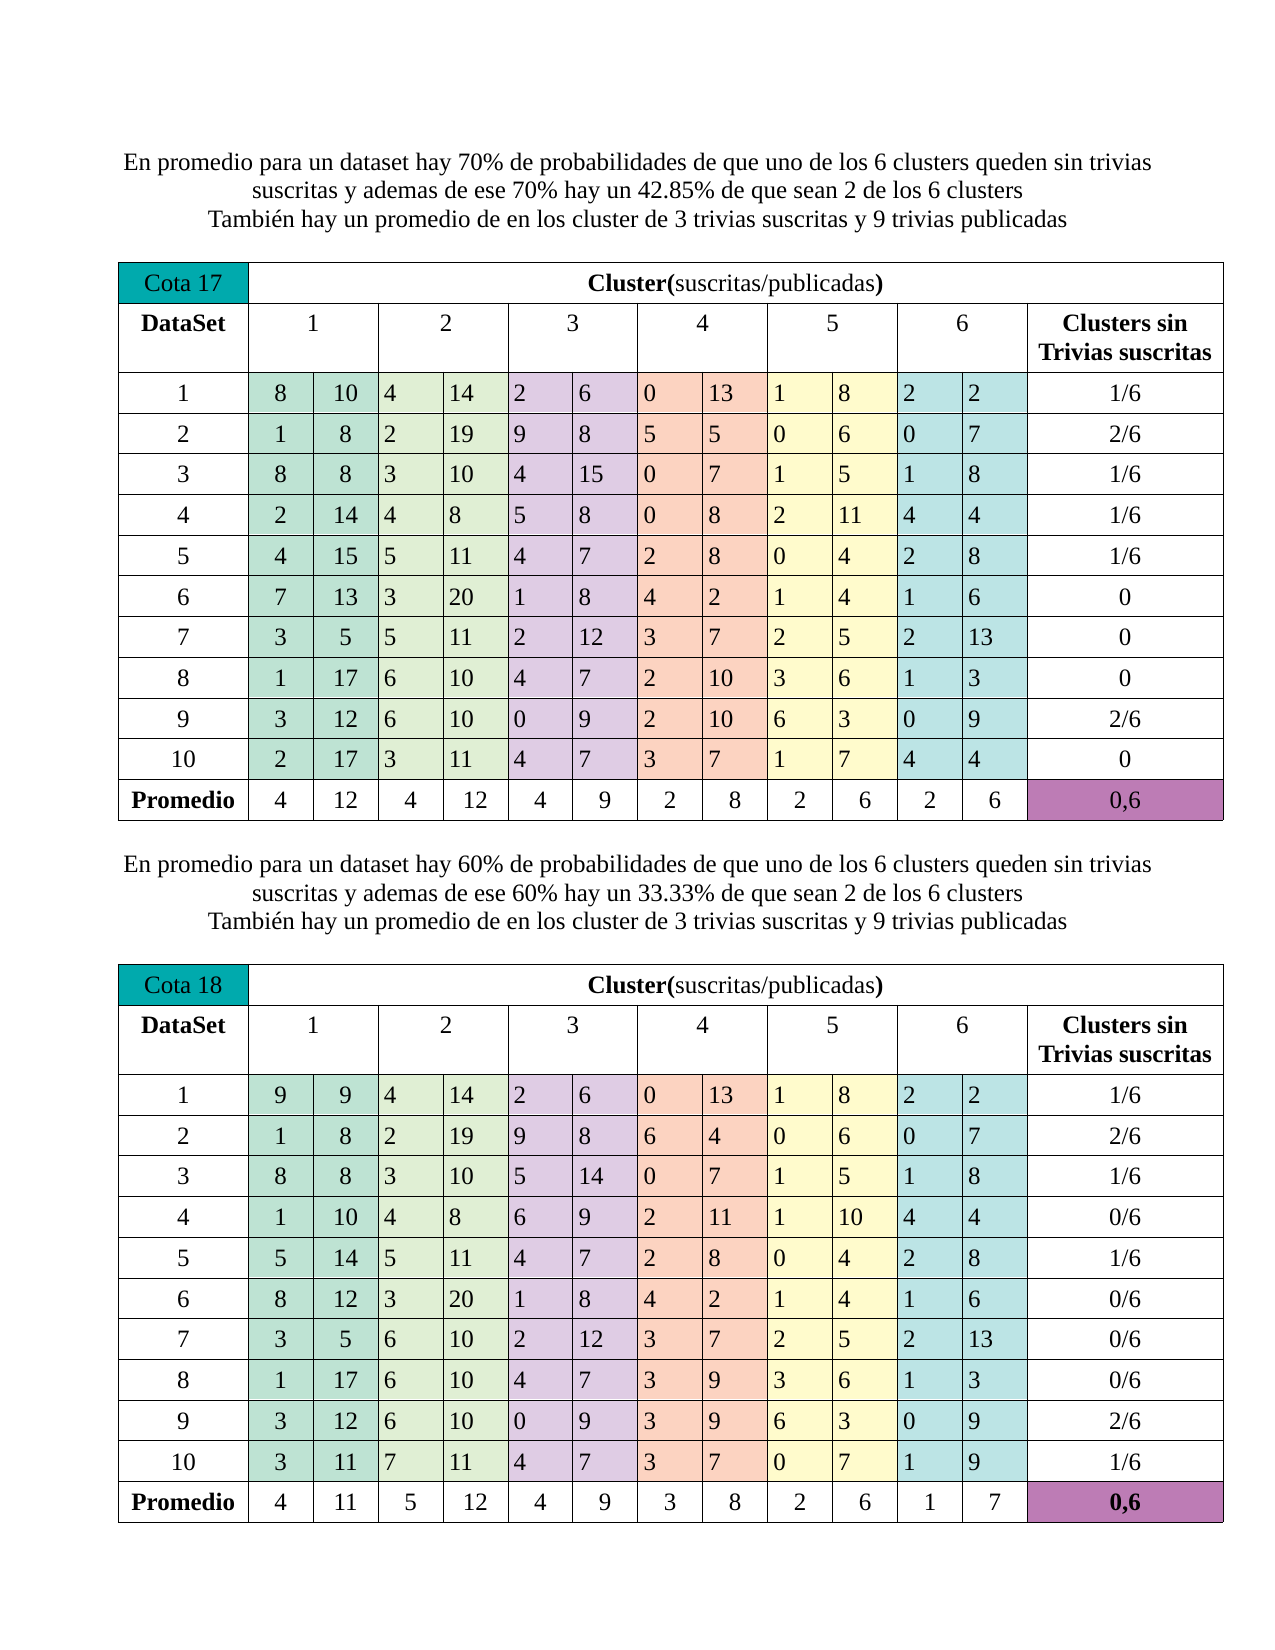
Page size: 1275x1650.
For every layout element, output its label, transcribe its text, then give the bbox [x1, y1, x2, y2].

table_cell 6 [963, 780, 1027, 820]
table_cell 4 [509, 780, 572, 820]
table_cell 14 [444, 1075, 508, 1114]
table_cell 9 [119, 1401, 248, 1440]
table_cell 5 [509, 495, 572, 534]
table_cell 2 [768, 1319, 832, 1359]
text En promedio para un dataset hay 70% de probabilidades de que uno de los 6 clusters queden sin trivias suscritas y ademas de ese 70% hay un 42.85% de que sean 2 de los 6 clusters [118, 147, 1157, 204]
table_cell 15 [314, 536, 378, 575]
table_cell 8 [573, 414, 637, 453]
table_cell 1 [898, 1441, 962, 1481]
table_cell 1 [249, 658, 313, 697]
table_cell 4 [119, 495, 248, 534]
table_cell 4 [509, 658, 572, 697]
table_cell 13 [963, 617, 1027, 657]
table_cell 8 [703, 495, 767, 534]
table_cell 3 [119, 1156, 248, 1196]
table_cell 11 [444, 1441, 508, 1481]
table_cell 5 [703, 414, 767, 453]
table_cell 12 [314, 780, 378, 820]
table_cell 0 [1028, 576, 1223, 616]
table_cell 7 [573, 658, 637, 697]
table_cell 5 [768, 1006, 897, 1074]
table_cell 8 [573, 495, 637, 534]
table_cell 14 [314, 495, 378, 534]
table_cell 1 [249, 1197, 313, 1237]
table_cell 12 [573, 617, 637, 657]
table_cell 13 [314, 576, 378, 616]
table_cell 1 [249, 1116, 313, 1155]
table_cell 5 [379, 1482, 443, 1522]
table_header Cota 17 [119, 263, 248, 303]
table_cell 17 [314, 658, 378, 697]
table_cell 9 [703, 1401, 767, 1440]
table_cell 13 [703, 373, 767, 412]
table_cell 2 [898, 617, 962, 657]
table_cell Promedio [119, 1482, 248, 1522]
table_cell 9 [573, 780, 637, 820]
table_cell 2 [379, 304, 508, 372]
table_cell 14 [573, 1156, 637, 1196]
table_cell 3 [638, 1441, 702, 1481]
table_cell 7 [379, 1441, 443, 1481]
table_cell 6 [573, 1075, 637, 1114]
table_cell 9 [963, 1401, 1027, 1440]
table_cell 2 [703, 1279, 767, 1318]
table_cell 7 [703, 1156, 767, 1196]
table_cell 13 [703, 1075, 767, 1114]
table_cell 12 [444, 780, 508, 820]
table_cell 1 [898, 454, 962, 494]
text En promedio para un dataset hay 60% de probabilidades de que uno de los 6 clusters queden sin trivias suscritas y ademas de ese 60% hay un 33.33% de que sean 2 de los 6 clusters [118, 849, 1157, 906]
table_cell 4 [833, 536, 897, 575]
table_cell 6 [509, 1197, 572, 1237]
table_cell 2 [898, 780, 962, 820]
table_cell 0 [898, 699, 962, 738]
table_cell 8 [314, 414, 378, 453]
table_cell 1 [249, 1006, 378, 1074]
table_cell 14 [444, 373, 508, 412]
table_cell 11 [444, 536, 508, 575]
table_cell 0 [1028, 658, 1223, 697]
table_cell 10 [444, 1360, 508, 1399]
table_cell 5 [119, 536, 248, 575]
table_cell 7 [703, 1319, 767, 1359]
table_header Cota 18 [119, 965, 248, 1005]
table_cell 10 [119, 1441, 248, 1481]
table_cell 6 [963, 1279, 1027, 1318]
table_cell 7 [703, 739, 767, 779]
table_cell 11 [444, 739, 508, 779]
table_cell 9 [573, 1482, 637, 1522]
table_cell 6 [833, 1360, 897, 1399]
table_cell 2 [768, 495, 832, 534]
table_cell 0 [768, 414, 832, 453]
table_cell 4 [509, 1360, 572, 1399]
table_cell 0 [638, 454, 702, 494]
table_cell 7 [963, 1482, 1027, 1522]
table_cell 4 [638, 1279, 702, 1318]
table_cell 0 [509, 699, 572, 738]
table_cell 2 [768, 780, 832, 820]
table_cell 4 [898, 739, 962, 779]
table_cell 7 [573, 1238, 637, 1277]
table_cell 0 [898, 1116, 962, 1155]
table_cell 11 [314, 1482, 378, 1522]
table_cell 1 [898, 1279, 962, 1318]
table_cell 4 [898, 1197, 962, 1237]
table_cell 1 [898, 1360, 962, 1399]
table_cell 8 [963, 1156, 1027, 1196]
table_cell 4 [379, 780, 443, 820]
table_cell 10 [444, 699, 508, 738]
table_cell 8 [249, 1156, 313, 1196]
table_cell 1/6 [1028, 495, 1223, 534]
table_cell 5 [249, 1238, 313, 1277]
table_cell 5 [119, 1238, 248, 1277]
table_cell 2/6 [1028, 1116, 1223, 1155]
table_cell 0,6 [1028, 780, 1223, 820]
table_cell 4 [898, 495, 962, 534]
table_cell 4 [379, 1197, 443, 1237]
table_cell 2 [249, 739, 313, 779]
table_cell 1 [768, 454, 832, 494]
table_cell 8 [444, 495, 508, 534]
table_cell 0 [898, 414, 962, 453]
table_cell 4 [833, 1279, 897, 1318]
table_cell 10 [314, 1197, 378, 1237]
table_cell 5 [379, 1238, 443, 1277]
table_cell 2 [898, 1238, 962, 1277]
table_cell 7 [703, 454, 767, 494]
table_cell 1/6 [1028, 536, 1223, 575]
table_cell 1 [898, 1156, 962, 1196]
table_cell 3 [768, 658, 832, 697]
table_cell 4 [638, 304, 767, 372]
table_cell 1/6 [1028, 1156, 1223, 1196]
table_cell 10 [833, 1197, 897, 1237]
table_cell 0 [768, 1441, 832, 1481]
table_cell 8 [249, 1279, 313, 1318]
table_cell 8 [314, 1156, 378, 1196]
table_cell 3 [249, 699, 313, 738]
table_cell 1 [768, 373, 832, 412]
table_header Cluster(suscritas/publicadas) [249, 965, 1223, 1005]
table_cell 17 [314, 739, 378, 779]
table_cell 11 [314, 1441, 378, 1481]
table_cell 0 [638, 1156, 702, 1196]
table_cell 7 [963, 414, 1027, 453]
table_cell 3 [768, 1360, 832, 1399]
table_cell 12 [314, 699, 378, 738]
table_cell 8 [119, 1360, 248, 1399]
table_cell 6 [963, 576, 1027, 616]
table_cell 5 [833, 617, 897, 657]
table_cell 2/6 [1028, 699, 1223, 738]
table_cell 10 [444, 1319, 508, 1359]
table_cell 1 [768, 1075, 832, 1114]
table_cell 2 [119, 414, 248, 453]
table_cell 2 [249, 495, 313, 534]
table_cell 4 [119, 1197, 248, 1237]
table_cell 4 [509, 536, 572, 575]
table_cell 0 [768, 1116, 832, 1155]
table_cell 2/6 [1028, 1401, 1223, 1440]
table_cell 12 [573, 1319, 637, 1359]
table_cell 3 [379, 576, 443, 616]
table_cell 12 [314, 1279, 378, 1318]
table_cell 0 [1028, 739, 1223, 779]
table_cell 10 [444, 454, 508, 494]
table_cell 1 [119, 1075, 248, 1114]
table_header Cluster(suscritas/publicadas) [249, 263, 1223, 303]
table_cell 0 [768, 1238, 832, 1277]
table_cell 8 [573, 576, 637, 616]
table_cell 2/6 [1028, 414, 1223, 453]
text También hay un promedio de en los cluster de 3 trivias suscritas y 9 trivias publicadas [118, 906, 1157, 935]
table_cell 9 [573, 1401, 637, 1440]
table_cell DataSet [119, 304, 248, 372]
table_cell 0,6 [1028, 1482, 1223, 1522]
table_cell 3 [249, 1319, 313, 1359]
table_cell 9 [314, 1075, 378, 1114]
table_cell 4 [379, 373, 443, 412]
table_cell 4 [638, 1006, 767, 1074]
table_cell 2 [638, 1238, 702, 1277]
table_cell 1 [898, 658, 962, 697]
table_cell 1 [768, 739, 832, 779]
table_cell 0 [638, 373, 702, 412]
table_cell 2 [638, 658, 702, 697]
table_cell 0 [638, 495, 702, 534]
table_cell 2 [638, 1197, 702, 1237]
table_cell 3 [509, 304, 637, 372]
table_cell 11 [703, 1197, 767, 1237]
table_cell 0/6 [1028, 1279, 1223, 1318]
table_cell 3 [379, 1156, 443, 1196]
table_cell 10 [444, 658, 508, 697]
table_cell 11 [444, 1238, 508, 1277]
table_cell 2 [119, 1116, 248, 1155]
table_cell 11 [444, 617, 508, 657]
table_cell 8 [314, 454, 378, 494]
table_cell 7 [119, 617, 248, 657]
table_cell Promedio [119, 780, 248, 820]
table_cell 12 [314, 1401, 378, 1440]
table_cell 4 [703, 1116, 767, 1155]
table_cell 1 [249, 414, 313, 453]
table_cell 6 [833, 1116, 897, 1155]
table_cell 6 [379, 658, 443, 697]
table_cell 10 [119, 739, 248, 779]
table_cell 0/6 [1028, 1197, 1223, 1237]
table_cell 19 [444, 1116, 508, 1155]
table_cell 5 [379, 617, 443, 657]
table_cell 9 [573, 699, 637, 738]
table_cell 6 [638, 1116, 702, 1155]
table_cell 6 [898, 1006, 1027, 1074]
table_cell 10 [314, 373, 378, 412]
table_cell 1 [768, 1197, 832, 1237]
table_cell 6 [379, 699, 443, 738]
table_cell 8 [833, 373, 897, 412]
table_cell 7 [833, 1441, 897, 1481]
table_cell 9 [703, 1360, 767, 1399]
table_cell 3 [249, 617, 313, 657]
table_cell 3 [833, 699, 897, 738]
table_cell 6 [573, 373, 637, 412]
table_cell 7 [573, 739, 637, 779]
table_cell 2 [898, 373, 962, 412]
table_cell 1 [768, 576, 832, 616]
table_cell 4 [963, 739, 1027, 779]
table_cell 1 [249, 304, 378, 372]
table_cell 1/6 [1028, 454, 1223, 494]
table_cell 0/6 [1028, 1360, 1223, 1399]
table_cell 8 [963, 536, 1027, 575]
table_cell 2 [379, 1116, 443, 1155]
table_cell 4 [249, 780, 313, 820]
table_cell 3 [119, 454, 248, 494]
table_cell 1/6 [1028, 1238, 1223, 1277]
table_cell 10 [444, 1156, 508, 1196]
table_cell 0 [898, 1401, 962, 1440]
table_cell 7 [249, 576, 313, 616]
table_cell 6 [768, 699, 832, 738]
table_cell 2 [768, 1482, 832, 1522]
table_cell 1/6 [1028, 1075, 1223, 1114]
table_cell 1/6 [1028, 1441, 1223, 1481]
table_cell 19 [444, 414, 508, 453]
table_cell 6 [379, 1360, 443, 1399]
table_cell 8 [703, 780, 767, 820]
table_cell 2 [898, 1319, 962, 1359]
table_cell 0 [768, 536, 832, 575]
table_cell 4 [509, 1238, 572, 1277]
table_cell 14 [314, 1238, 378, 1277]
table_cell 8 [444, 1197, 508, 1237]
table_cell 5 [638, 414, 702, 453]
table_cell 10 [703, 699, 767, 738]
table_cell 1 [768, 1156, 832, 1196]
table_cell 6 [379, 1401, 443, 1440]
table_cell 2 [509, 1075, 572, 1114]
table_cell 8 [314, 1116, 378, 1155]
table_cell 3 [379, 1279, 443, 1318]
table_cell 1/6 [1028, 373, 1223, 412]
table_cell 4 [833, 1238, 897, 1277]
table_cell 1 [249, 1360, 313, 1399]
table_cell 8 [573, 1279, 637, 1318]
table_cell 4 [249, 1482, 313, 1522]
table_cell 3 [249, 1401, 313, 1440]
table_cell 7 [703, 1441, 767, 1481]
table_cell Clusters sin Trivias suscritas [1028, 304, 1223, 372]
table_cell 8 [573, 1116, 637, 1155]
table_cell 2 [963, 1075, 1027, 1114]
table_cell 3 [509, 1006, 637, 1074]
table_cell 6 [768, 1401, 832, 1440]
table_cell 2 [509, 1319, 572, 1359]
table_cell 1 [509, 576, 572, 616]
table_cell 6 [898, 304, 1027, 372]
table_cell 20 [444, 576, 508, 616]
table_cell 5 [833, 1156, 897, 1196]
table_cell 2 [898, 1075, 962, 1114]
table_cell 8 [703, 536, 767, 575]
table_cell 4 [249, 536, 313, 575]
table_cell 7 [703, 617, 767, 657]
table_cell 7 [833, 739, 897, 779]
table_cell 4 [509, 1482, 572, 1522]
table_cell 2 [703, 576, 767, 616]
table_cell 5 [833, 1319, 897, 1359]
table_cell 2 [963, 373, 1027, 412]
table_cell 10 [703, 658, 767, 697]
table_cell Clusters sin Trivias suscritas [1028, 1006, 1223, 1074]
table_cell 9 [509, 414, 572, 453]
table_cell 4 [963, 1197, 1027, 1237]
table_cell 13 [963, 1319, 1027, 1359]
table_cell 7 [573, 1441, 637, 1481]
table_cell 3 [963, 658, 1027, 697]
table_cell 4 [509, 739, 572, 779]
table_cell 3 [249, 1441, 313, 1481]
table_cell 5 [314, 1319, 378, 1359]
table_cell 4 [963, 495, 1027, 534]
table_cell 3 [638, 617, 702, 657]
table_cell 4 [833, 576, 897, 616]
table_cell 9 [573, 1197, 637, 1237]
table_cell 17 [314, 1360, 378, 1399]
table_cell 6 [833, 658, 897, 697]
table_cell 9 [249, 1075, 313, 1114]
table_cell 8 [963, 454, 1027, 494]
table_cell 7 [573, 536, 637, 575]
table_cell 8 [119, 658, 248, 697]
table_cell 0 [638, 1075, 702, 1114]
table_cell 8 [703, 1238, 767, 1277]
table_cell 3 [638, 739, 702, 779]
table_cell 0 [509, 1401, 572, 1440]
table_cell 9 [509, 1116, 572, 1155]
table_cell 1 [898, 1482, 962, 1522]
table_cell DataSet [119, 1006, 248, 1074]
table_cell 0 [1028, 617, 1223, 657]
table_cell 8 [703, 1482, 767, 1522]
table_cell 4 [379, 1075, 443, 1114]
table_cell 2 [638, 536, 702, 575]
table_cell 5 [314, 617, 378, 657]
table_cell 7 [963, 1116, 1027, 1155]
table_cell 3 [638, 1401, 702, 1440]
table_cell 6 [119, 1279, 248, 1318]
table_cell 12 [444, 1482, 508, 1522]
table_cell 9 [963, 699, 1027, 738]
table_cell 2 [379, 414, 443, 453]
table_cell 4 [638, 576, 702, 616]
table_cell 9 [963, 1441, 1027, 1481]
table_cell 5 [509, 1156, 572, 1196]
table_cell 8 [249, 373, 313, 412]
table_cell 1 [898, 576, 962, 616]
table_cell 3 [638, 1360, 702, 1399]
table_cell 8 [963, 1238, 1027, 1277]
table_cell 10 [444, 1401, 508, 1440]
table_cell 5 [768, 304, 897, 372]
table_cell 6 [379, 1319, 443, 1359]
table_cell 0/6 [1028, 1319, 1223, 1359]
text También hay un promedio de en los cluster de 3 trivias suscritas y 9 trivias publicadas [118, 204, 1157, 233]
table_cell 2 [638, 780, 702, 820]
table_cell 11 [833, 495, 897, 534]
table_cell 5 [379, 536, 443, 575]
table_cell 6 [119, 576, 248, 616]
table_cell 3 [638, 1319, 702, 1359]
table_cell 6 [833, 414, 897, 453]
table_cell 8 [249, 454, 313, 494]
table_cell 2 [898, 536, 962, 575]
table_cell 1 [768, 1279, 832, 1318]
table_cell 7 [119, 1319, 248, 1359]
table_cell 4 [509, 454, 572, 494]
table_cell 6 [833, 780, 897, 820]
table_cell 3 [833, 1401, 897, 1440]
table_cell 2 [768, 617, 832, 657]
table_cell 3 [638, 1482, 702, 1522]
table_cell 8 [833, 1075, 897, 1114]
table_cell 1 [119, 373, 248, 412]
table_cell 20 [444, 1279, 508, 1318]
table_cell 2 [638, 699, 702, 738]
table_cell 2 [509, 373, 572, 412]
table_cell 1 [509, 1279, 572, 1318]
table_cell 15 [573, 454, 637, 494]
table_cell 9 [119, 699, 248, 738]
table_cell 2 [379, 1006, 508, 1074]
table_cell 7 [573, 1360, 637, 1399]
table_cell 3 [379, 739, 443, 779]
table_cell 5 [833, 454, 897, 494]
table_cell 3 [963, 1360, 1027, 1399]
table_cell 2 [509, 617, 572, 657]
table_cell 4 [509, 1441, 572, 1481]
table_cell 6 [833, 1482, 897, 1522]
table_cell 4 [379, 495, 443, 534]
table_cell 3 [379, 454, 443, 494]
